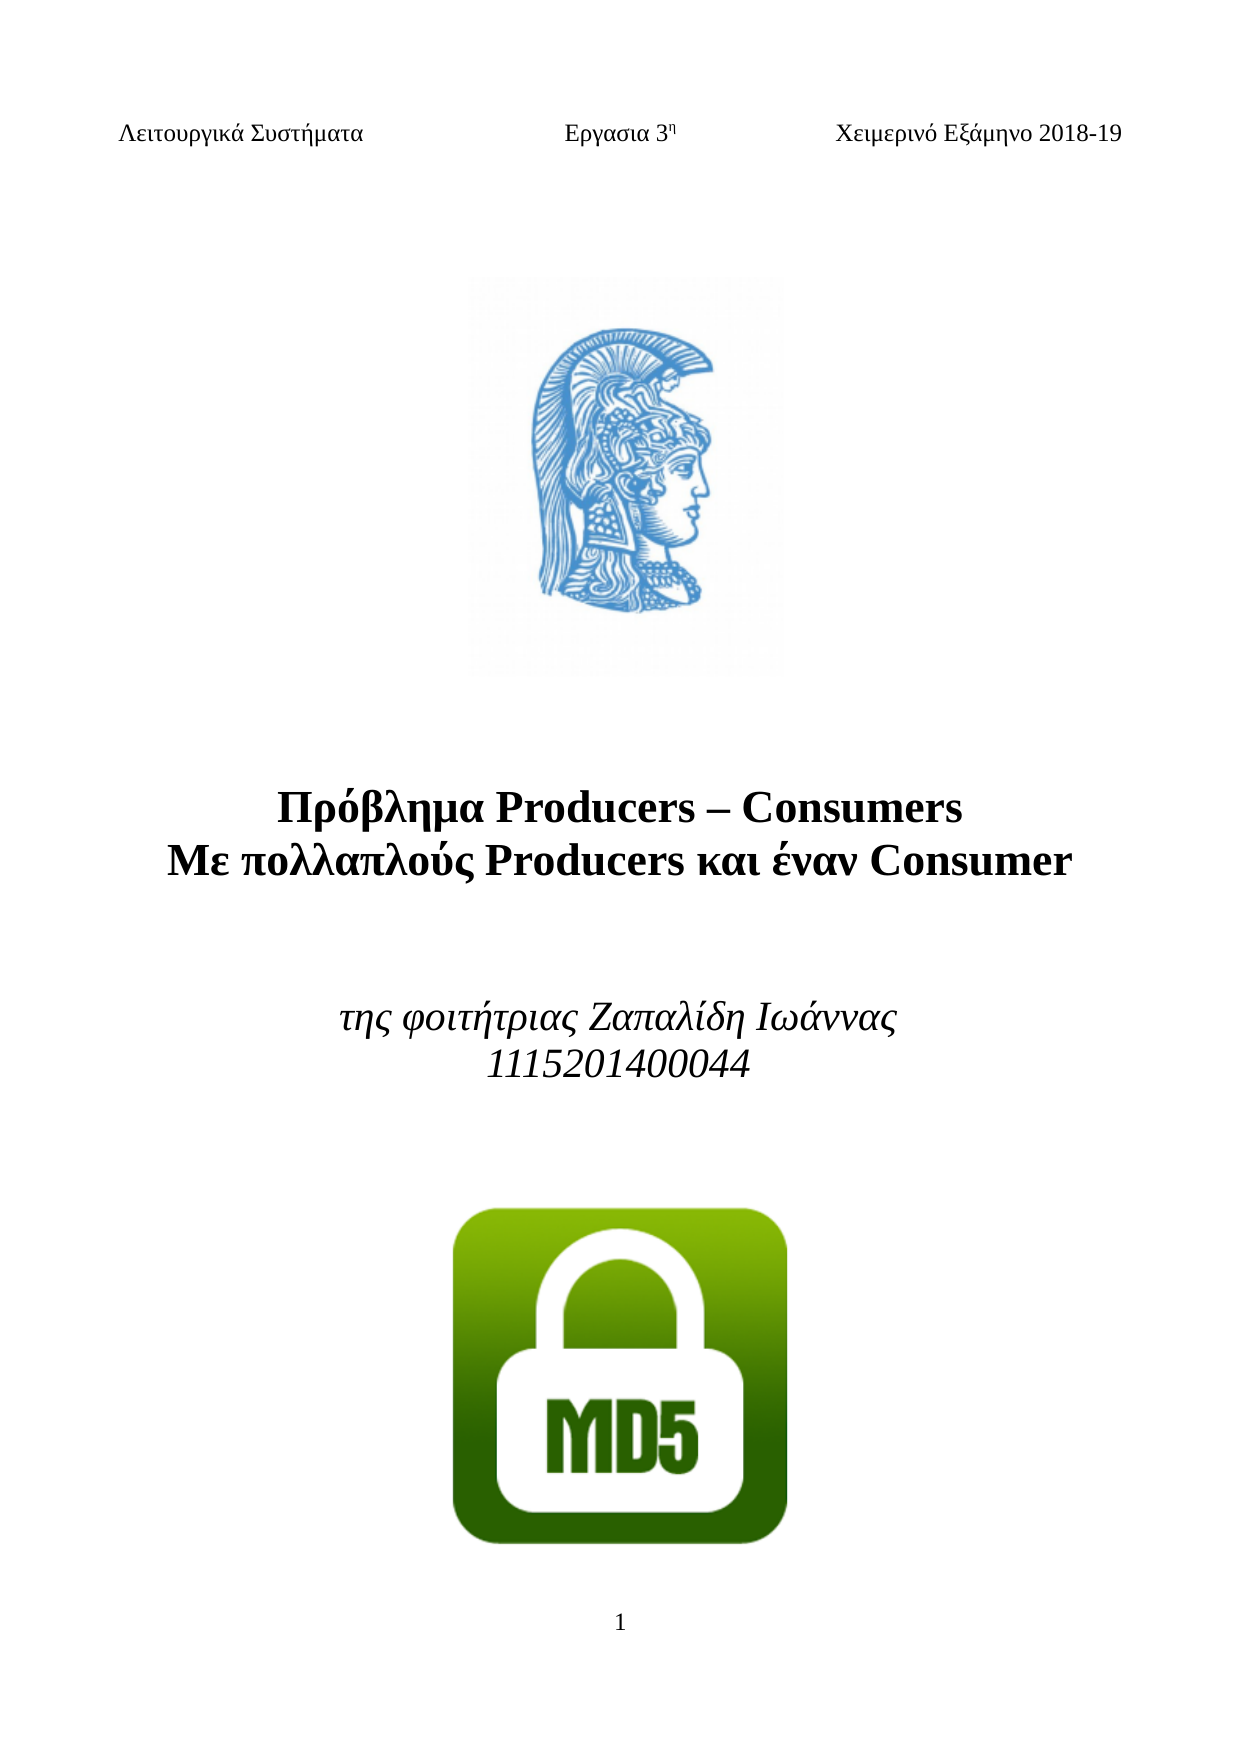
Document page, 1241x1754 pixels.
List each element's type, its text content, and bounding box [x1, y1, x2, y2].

text Πρόβλημα Producers – Consumers [118, 780, 1122, 833]
text 1115201400044 [118, 1039, 1122, 1087]
text Με πολλαπλούς Producers και έναν Consumer [118, 833, 1122, 886]
text της φοιτήτριας Ζαπαλίδη Ιωάννας [118, 991, 1122, 1039]
picture [426, 1182, 814, 1570]
picture [419, 277, 821, 686]
